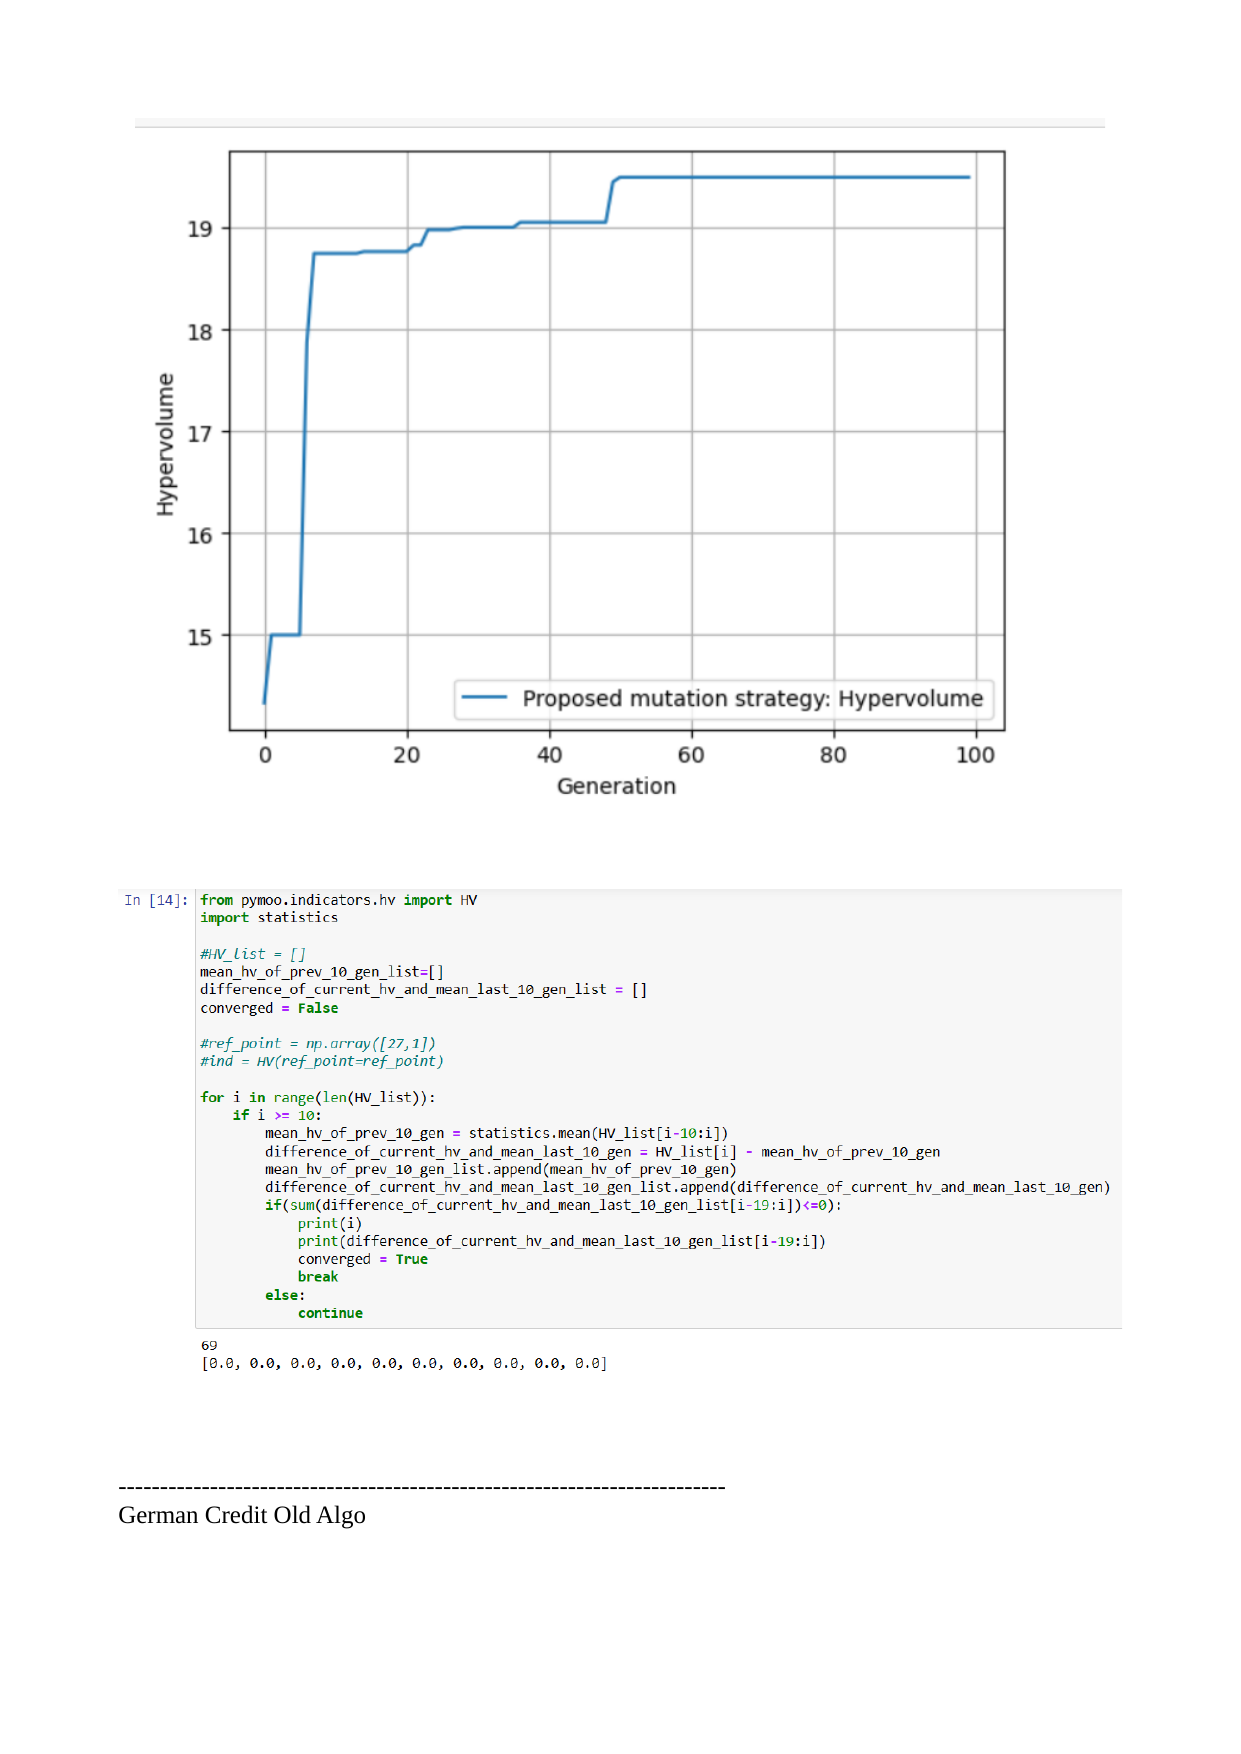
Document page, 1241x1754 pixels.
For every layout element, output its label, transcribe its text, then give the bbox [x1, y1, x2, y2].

text German Credit Old Algo [118, 1500, 1122, 1529]
picture [118, 889, 1123, 1385]
picture [135, 118, 1105, 804]
text ------------------------------------------------------------------------- [118, 1471, 1122, 1500]
